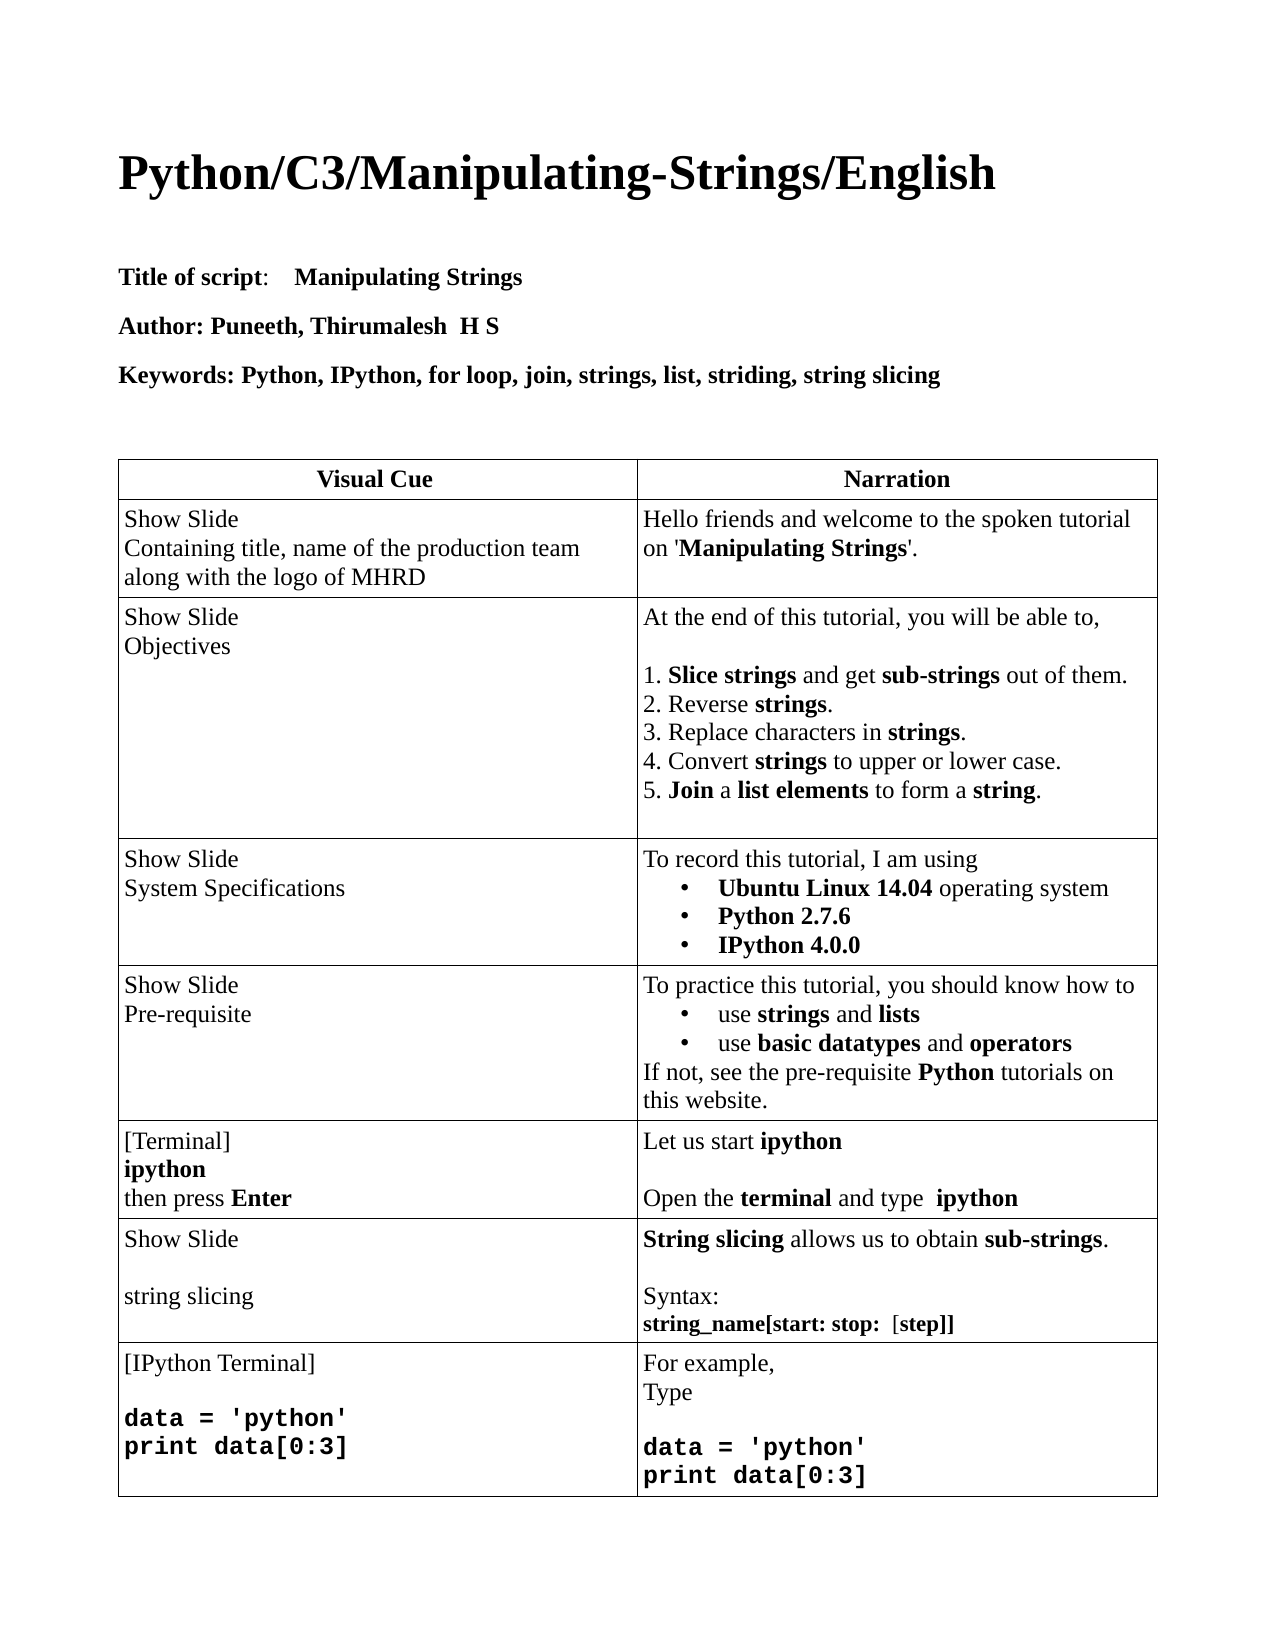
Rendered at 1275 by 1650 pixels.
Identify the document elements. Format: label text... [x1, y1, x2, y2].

table_cell To practice this tutorial, you should know how to use strings and lists use basic datatypes and operators If not, see the pre-requisite Python tutorials on this website. [638, 966, 1157, 1120]
text Keywords: Python, IPython, for loop, join, strings, list, striding, string slicing [118, 360, 1157, 389]
table_cell At the end of this tutorial, you will be able to, Slice strings and get sub-strings out of them. Reverse strings. Replace characters in strings. Convert strings to upper or lower case. Join a list elements to form a string. [638, 598, 1157, 838]
subtitle Python/C3/Manipulating-Strings/English [118, 143, 1157, 201]
text Title of script: Manipulating Strings [118, 262, 1157, 291]
table_cell Show Slide Objectives [119, 598, 637, 838]
table_cell Show Slide Pre-requisite [119, 966, 637, 1120]
table_cell To record this tutorial, I am using Ubuntu Linux 14.04 operating system Python 2.7.6 IPython 4.0.0 [638, 839, 1157, 965]
table_cell Show Slide Containing title, name of the production team along with the logo of MHRD [119, 500, 637, 597]
text Author: Puneeth, Thirumalesh H S [118, 311, 1157, 340]
table_cell Let us start ipython Open the terminal and type ipython [638, 1121, 1157, 1218]
table_header Visual Cue [119, 460, 637, 499]
table_cell [IPython Terminal] data = 'python' print data[0:3] [119, 1343, 637, 1496]
table_cell Show Slide System Specifications [119, 839, 637, 965]
table_cell Show Slide string slicing [119, 1219, 637, 1342]
table_cell [Terminal] ipython then press Enter [119, 1121, 637, 1218]
table_cell For example, Type data = 'python' print data[0:3] [638, 1343, 1157, 1496]
table_header Narration [638, 460, 1157, 499]
table_cell Hello friends and welcome to the spoken tutorial on 'Manipulating Strings'. [638, 500, 1157, 597]
table_cell String slicing allows us to obtain sub-strings. Syntax: string_name[start: stop: [step]] [638, 1219, 1157, 1342]
